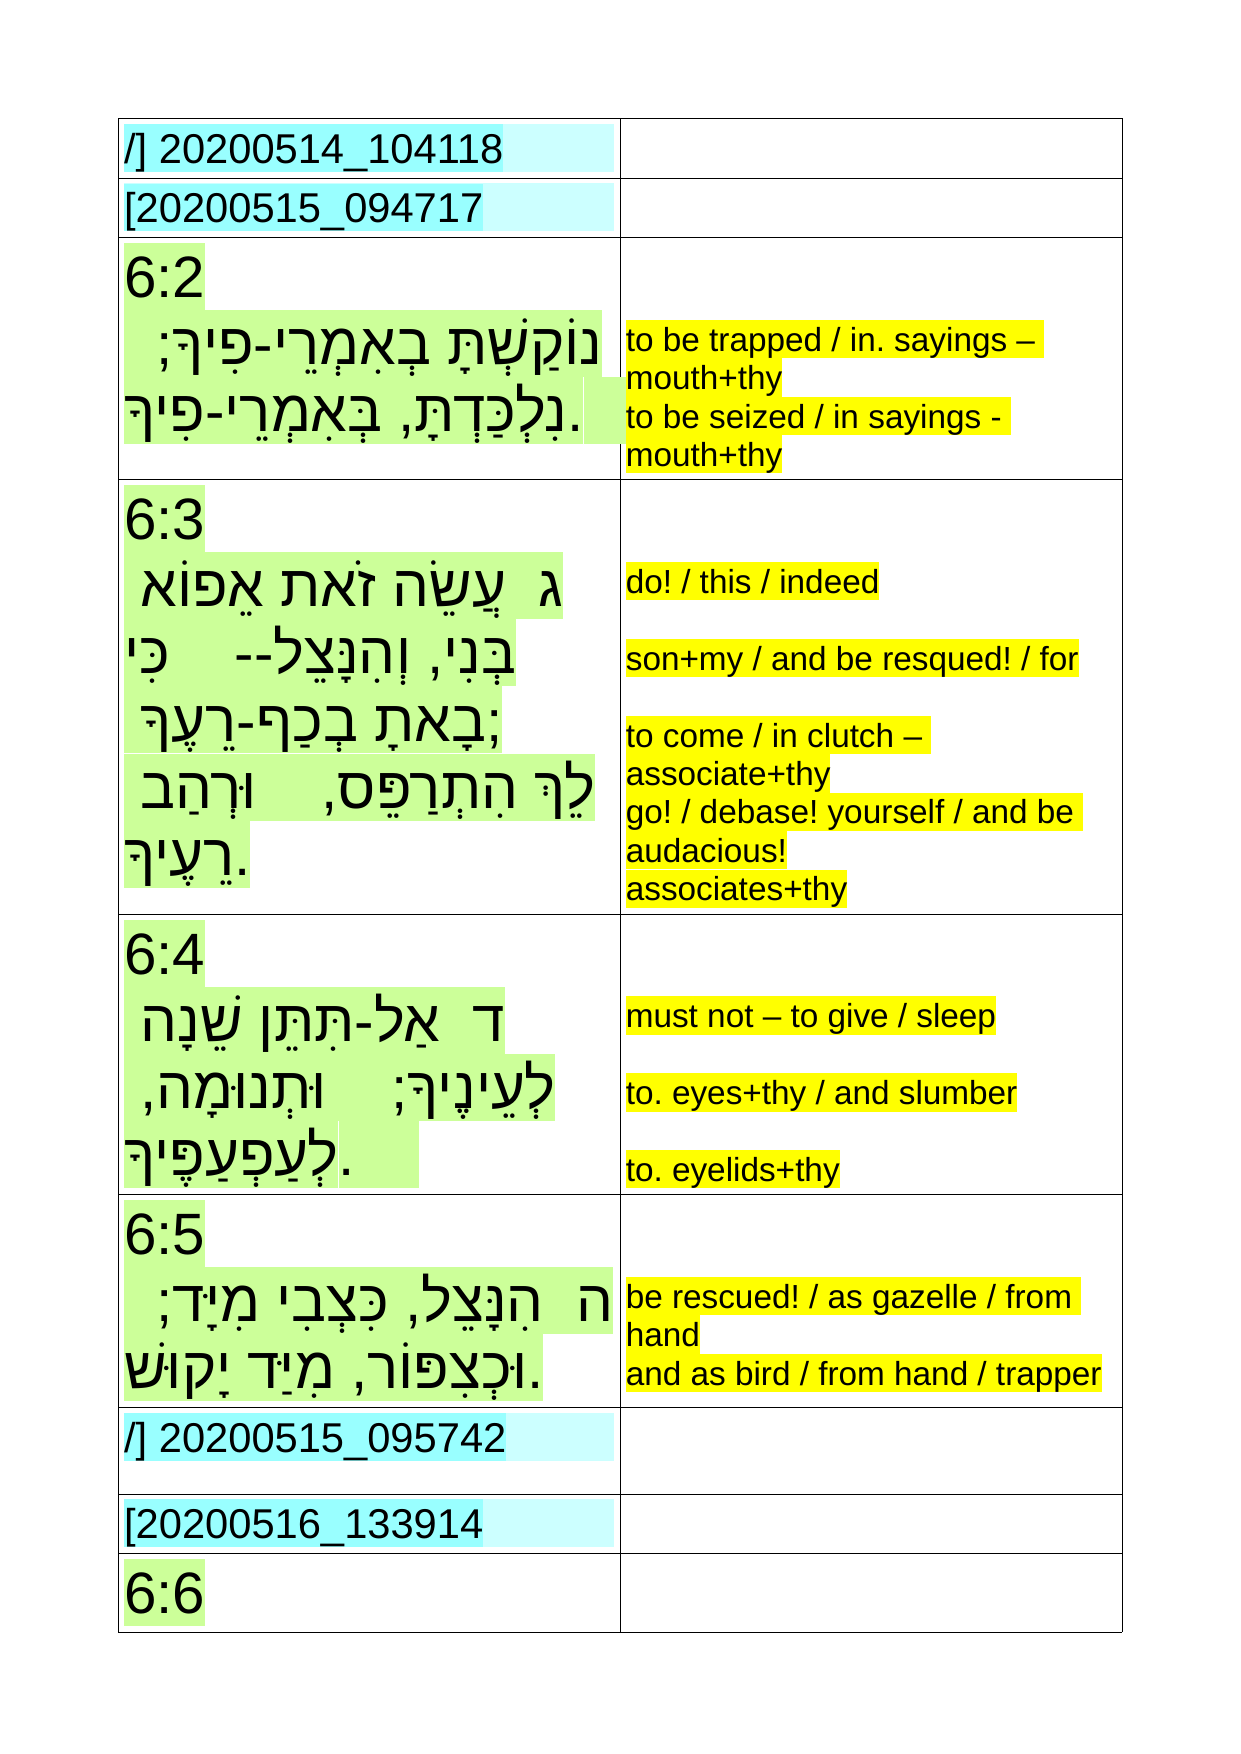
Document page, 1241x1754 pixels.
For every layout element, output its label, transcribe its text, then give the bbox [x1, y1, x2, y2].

table_cell 6:4 ד אַל-תִּתֵּן שֵׁנָה לְעֵינֶיךָ; וּתְנוּמָה, לְעַפְעַפֶּיךָ. [119, 915, 620, 1194]
table_cell do! / this / indeed son+my / and be resqued! / for to come / in clutch – associate+thy go! / debase! yourself / and be audacious! associates+thy [621, 480, 1122, 914]
table_cell [621, 1408, 1122, 1493]
table_cell [621, 119, 1122, 178]
table_cell [621, 1554, 1122, 1632]
table_cell 6:5 ה הִנָּצֵל, כִּצְבִי מִיָּד; וּכְצִפּוֹר, מִיַּד יָקוּשׁ. [119, 1195, 620, 1407]
table_cell [20200516_133914 [119, 1495, 620, 1553]
table_cell [621, 1495, 1122, 1553]
table_cell 6:2 נוֹקַשְׁתָּ בְאִמְרֵי-פִיךָ; נִלְכַּדְתָּ, בְּאִמְרֵי-פִיךָ. [119, 238, 620, 479]
table_cell /] 20200514_104118 [119, 119, 620, 178]
table_cell [621, 179, 1122, 237]
table_cell 6:3 ג עֲשֵׂה זֹאת אֵפוֹא בְּנִי, וְהִנָּצֵל-- כִּי בָאתָ בְכַף-רֵעֶךָ; לֵךְ הִתְרַפֵּס, וּרְהַב רֵעֶיךָ. [119, 480, 620, 914]
table_cell [20200515_094717 [119, 179, 620, 237]
table_cell be rescued! / as gazelle / from hand and as bird / from hand / trapper [621, 1195, 1122, 1407]
table_cell must not – to give / sleep to. eyes+thy / and slumber to. eyelids+thy [621, 915, 1122, 1194]
table_cell /] 20200515_095742 [119, 1408, 620, 1493]
table_cell 6:6 ו לֵךְ-אֶל-נְמָלָה עָצֵל; רְאֵה דְרָכֶיהָ וַחֲכָם. [119, 1554, 620, 1632]
table_cell to be trapped / in. sayings – mouth+thy to be seized / in sayings - mouth+thy [621, 238, 1122, 479]
